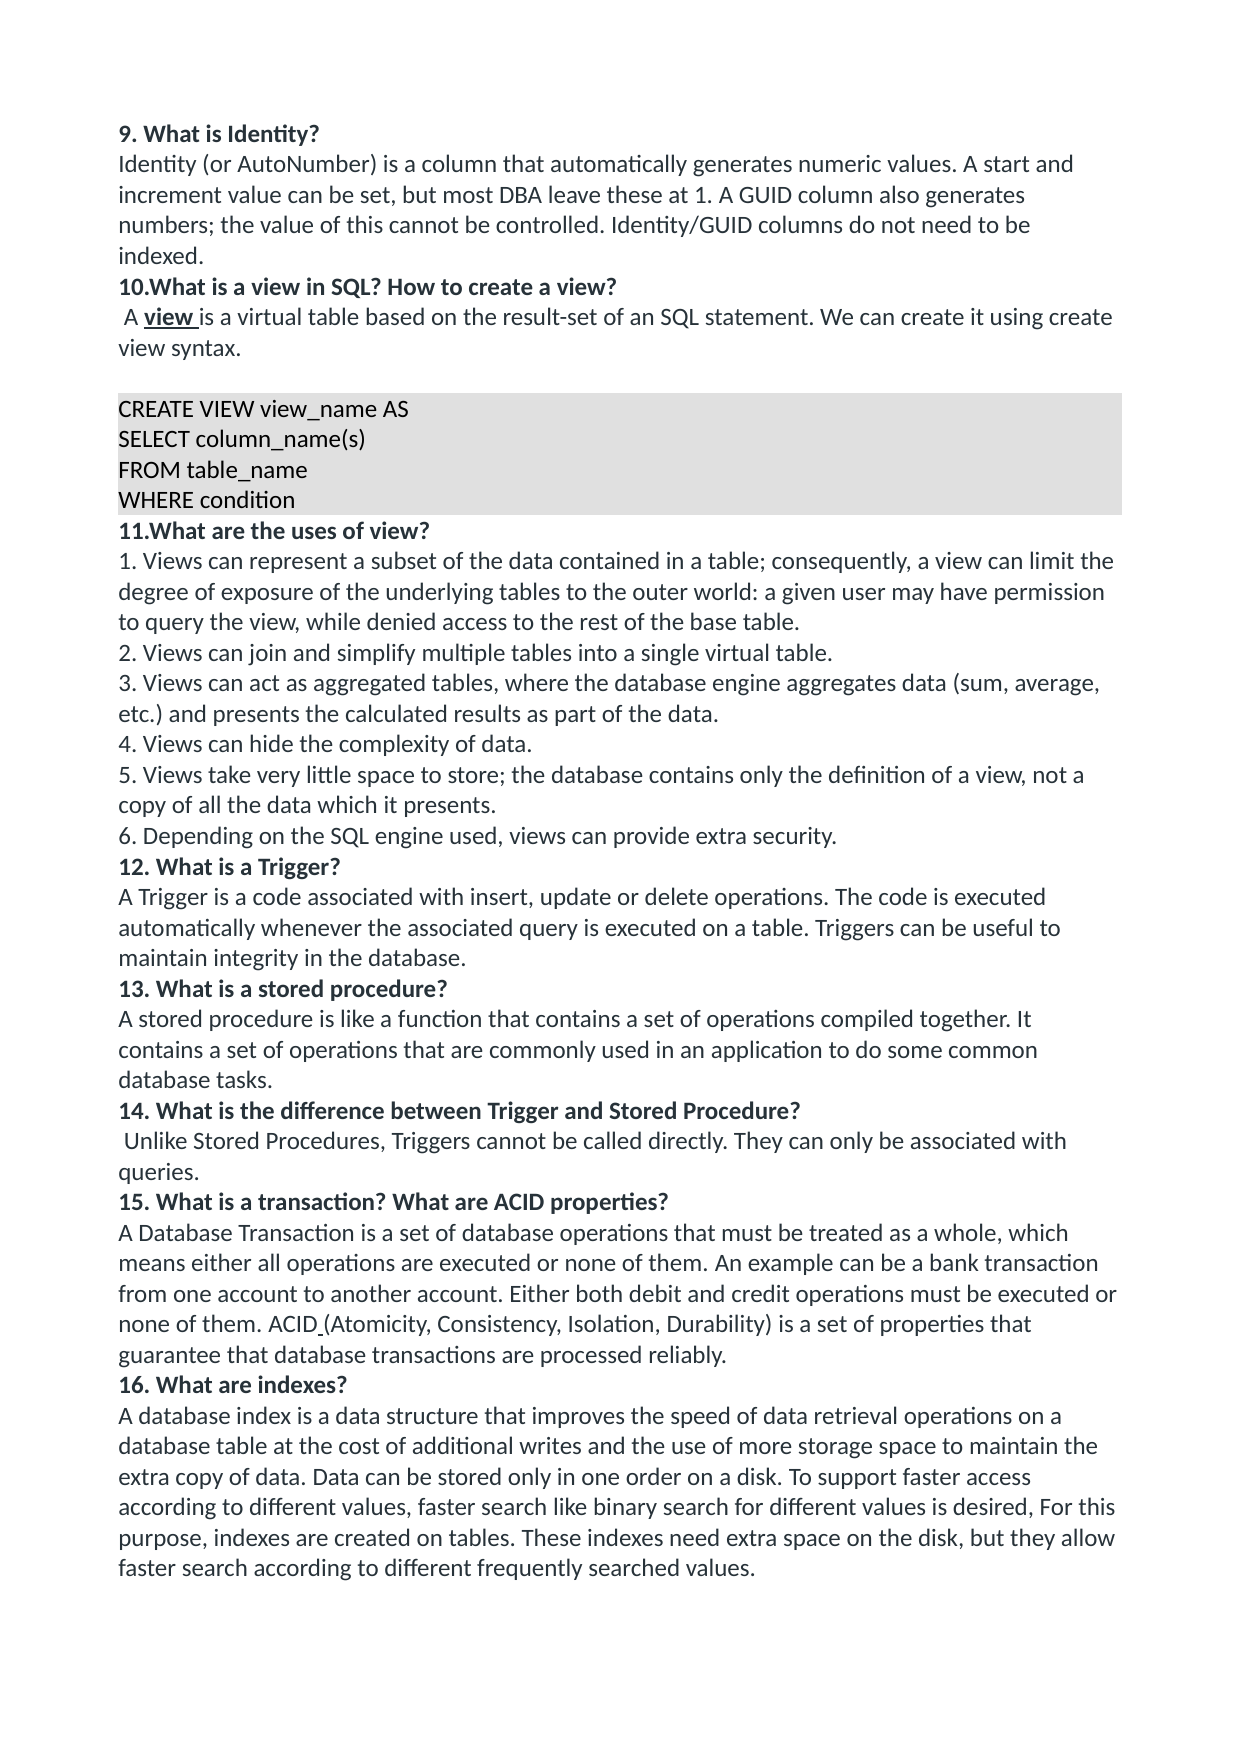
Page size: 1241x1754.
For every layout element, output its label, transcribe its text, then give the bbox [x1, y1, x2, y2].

text 16. What are indexes? A database index is a data structure that improves the speed of data retrieval operations on a database table at the cost of additional writes and the use of more storage space to maintain the extra copy of data. Data can be stored only in one order on a disk. To support faster access according to different values, faster search like binary search for different values is desired, For this purpose, indexes are created on tables. These indexes need extra space on the disk, but they allow faster search according to different frequently searched values. [118, 1369, 1122, 1583]
text 15. What is a transaction? What are ACID properties? A Database Transaction is a set of database operations that must be treated as a whole, which means either all operations are executed or none of them. An example can be a bank transaction from one account to another account. Either both debit and credit operations must be executed or none of them. ACID (Atomicity, Consistency, Isolation, Durability) is a set of properties that guarantee that database transactions are processed reliably. [118, 1186, 1122, 1369]
text 10.What is a view in SQL? How to create a view? A view is a virtual table based on the result-set of an SQL statement. We can create it using create view syntax. [118, 271, 1122, 393]
text FROM table_name [118, 454, 1122, 484]
text SELECT column_name(s) [118, 423, 1122, 454]
text 12. What is a Trigger? A Trigger is a code associated with insert, update or delete operations. The code is executed automatically whenever the associated query is executed on a table. Triggers can be useful to maintain integrity in the database. [118, 851, 1122, 973]
text CREATE VIEW view_name AS [118, 393, 1122, 423]
text 14. What is the difference between Trigger and Stored Procedure? Unlike Stored Procedures, Triggers cannot be called directly. They can only be associated with queries. [118, 1095, 1122, 1186]
text 13. What is a stored procedure? A stored procedure is like a function that contains a set of operations compiled together. It contains a set of operations that are commonly used in an application to do some common database tasks. [118, 973, 1122, 1095]
text 9. What is Identity? Identity (or AutoNumber) is a column that automatically generates numeric values. A start and increment value can be set, but most DBA leave these at 1. A GUID column also generates numbers; the value of this cannot be controlled. Identity/GUID columns do not need to be indexed. [118, 118, 1122, 271]
text 11.What are the uses of view? 1. Views can represent a subset of the data contained in a table; consequently, a view can limit the degree of exposure of the underlying tables to the outer world: a given user may have permission to query the view, while denied access to the rest of the base table. 2. Views can join and simplify multiple tables into a single virtual table. 3. Views can act as aggregated tables, where the database engine aggregates data (sum, average, etc.) and presents the calculated results as part of the data. 4. Views can hide the complexity of data. 5. Views take very little space to store; the database contains only the definition of a view, not a copy of all the data which it presents. 6. Depending on the SQL engine used, views can provide extra security. [118, 515, 1122, 851]
text WHERE condition [118, 484, 1122, 515]
